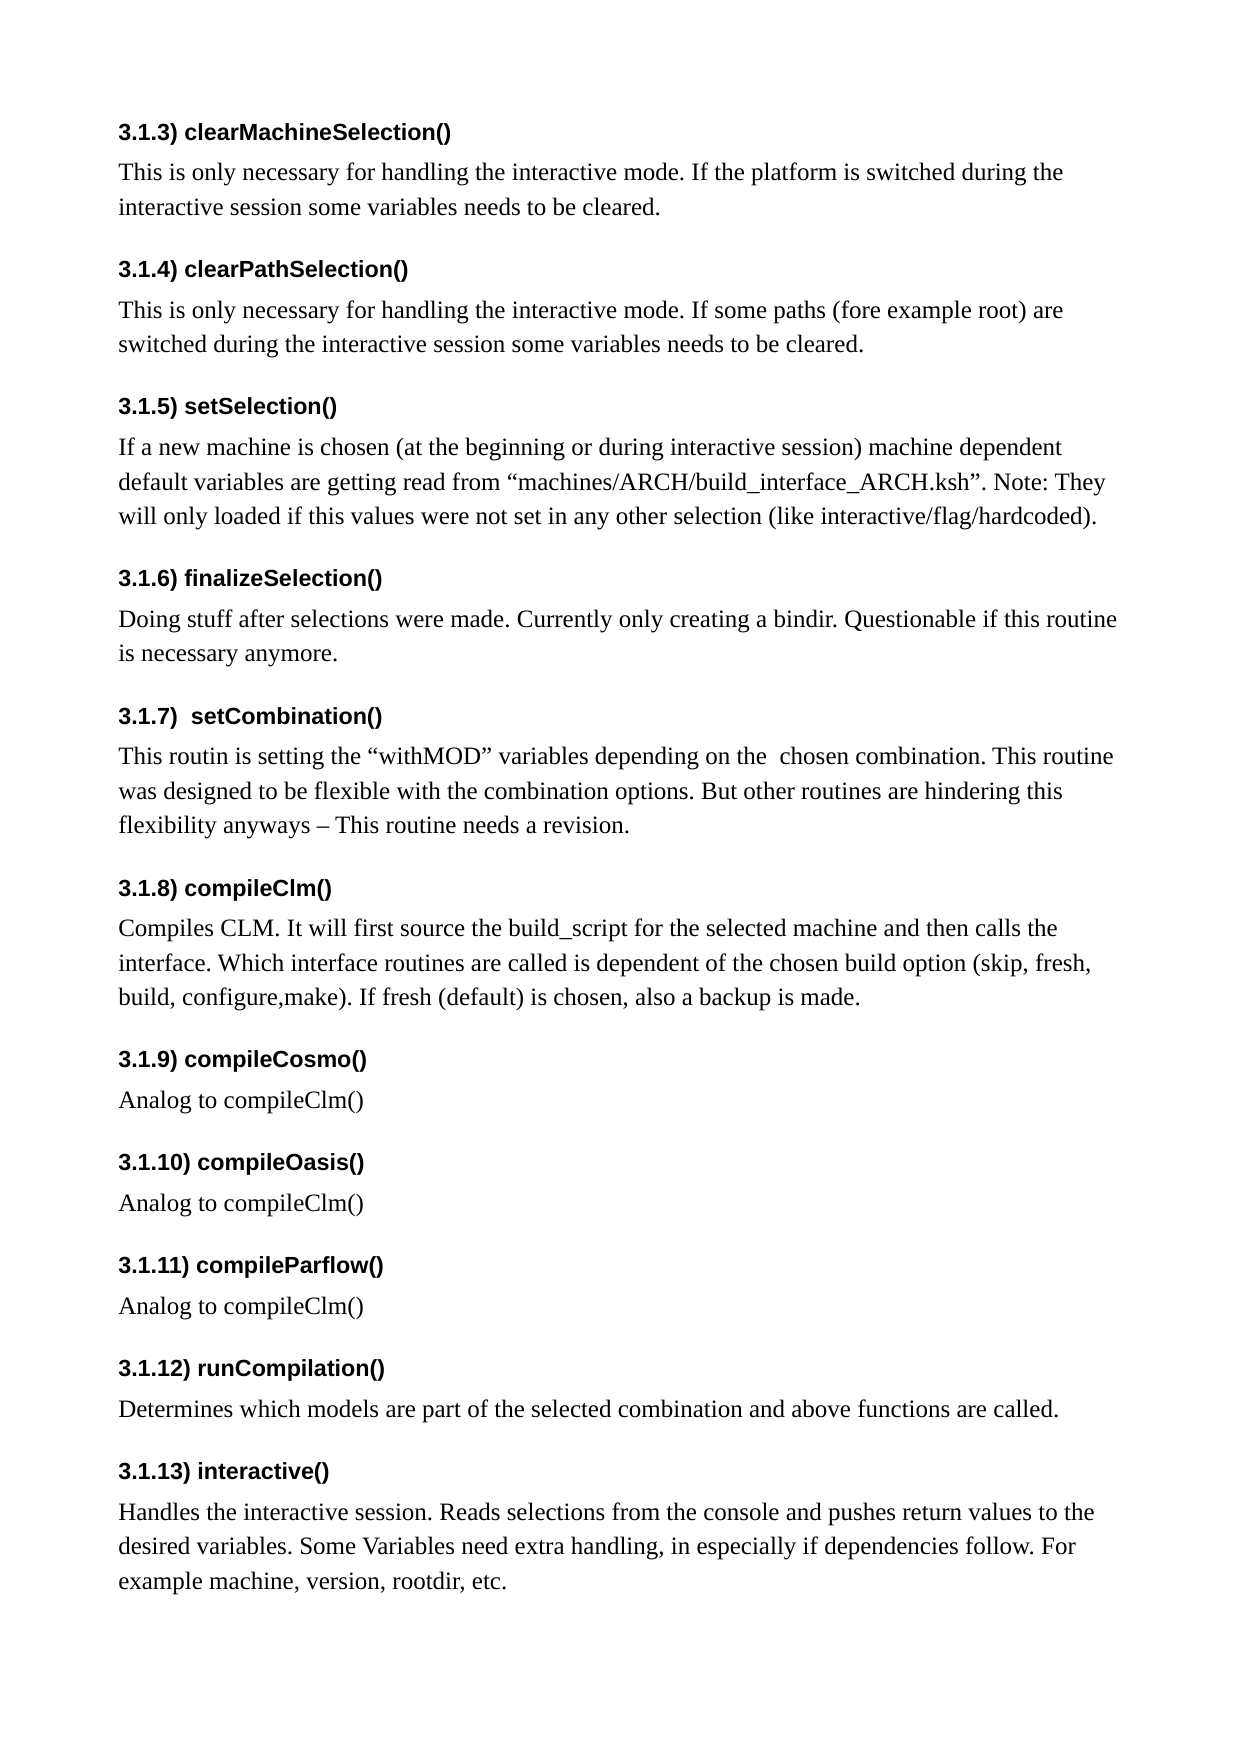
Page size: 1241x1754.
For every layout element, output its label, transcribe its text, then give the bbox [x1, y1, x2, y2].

subtitle 3.1.3) clearMachineSelection() [118, 118, 1122, 145]
text Analog to compileClm() [118, 1188, 1122, 1217]
subtitle 3.1.6) finalizeSelection() [118, 565, 1122, 592]
text Determines which models are part of the selected combination and above functions are called. [118, 1394, 1122, 1423]
text Handles the interactive session. Reads selections from the console and pushes return values to the desired variables. Some Variables need extra handling, in especially if dependencies follow. For example machine, version, rootdir, etc. [118, 1497, 1122, 1594]
subtitle 3.1.9) compileCosmo() [118, 1046, 1122, 1073]
text This is only necessary for handling the interactive mode. If the platform is switched during the interactive session some variables needs to be cleared. [118, 157, 1122, 221]
text Doing stuff after selections were made. Currently only creating a bindir. Questionable if this routine is necessary anymore. [118, 604, 1122, 667]
text Analog to compileClm() [118, 1291, 1122, 1320]
subtitle 3.1.8) compileClm() [118, 874, 1122, 901]
subtitle 3.1.12) runCompilation() [118, 1355, 1122, 1381]
subtitle 3.1.4) clearPathSelection() [118, 256, 1122, 282]
text If a new machine is chosen (at the beginning or during interactive session) machine dependent default variables are getting read from “machines/ARCH/build_interface_ARCH.ksh”. Note: They will only loaded if this values were not set in any other selection (like interactive/flag/hardcoded). [118, 432, 1122, 530]
text This routin is setting the “withMOD” variables depending on the chosen combination. This routine was designed to be flexible with the combination options. But other routines are hindering this flexibility anyways – This routine needs a revision. [118, 741, 1122, 839]
subtitle 3.1.11) compileParflow() [118, 1252, 1122, 1278]
subtitle 3.1.7) setCombination() [118, 702, 1122, 729]
subtitle 3.1.10) compileOasis() [118, 1149, 1122, 1176]
text Compiles CLM. It will first source the build_script for the selected machine and then calls the interface. Which interface routines are called is dependent of the chosen build option (skip, fresh, build, configure,make). If fresh (default) is chosen, also a backup is made. [118, 913, 1122, 1011]
subtitle 3.1.5) setSelection() [118, 393, 1122, 420]
text This is only necessary for handling the interactive mode. If some paths (fore example root) are switched during the interactive session some variables needs to be cleared. [118, 295, 1122, 358]
text Analog to compileClm() [118, 1085, 1122, 1114]
subtitle 3.1.13) interactive() [118, 1458, 1122, 1484]
